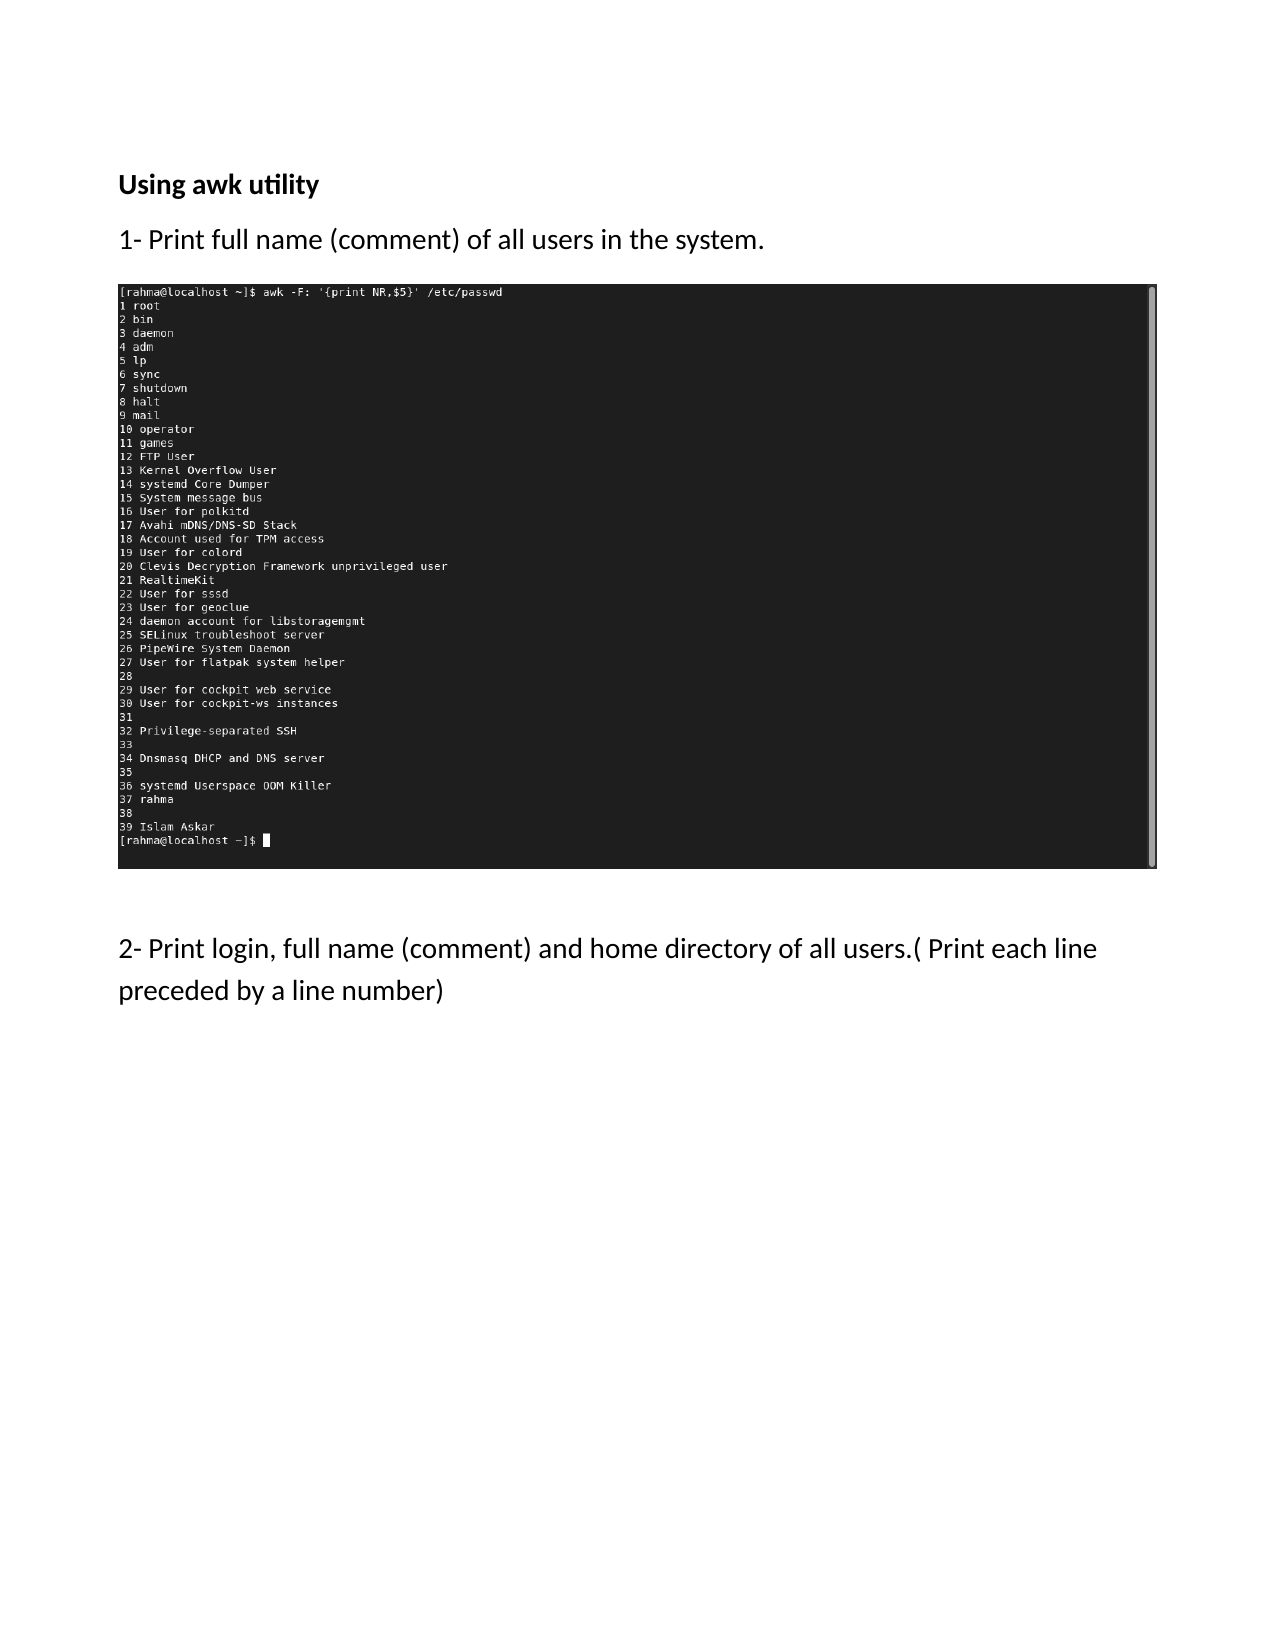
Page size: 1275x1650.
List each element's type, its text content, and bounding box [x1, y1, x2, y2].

picture [118, 284, 1157, 869]
text Using awk utility [118, 166, 1157, 201]
text 1- Print full name (comment) of all users in the system. [118, 221, 1157, 257]
text 2- Print login, full name (comment) and home directory of all users.( Print each line preceded by a line number) [118, 930, 1157, 1008]
